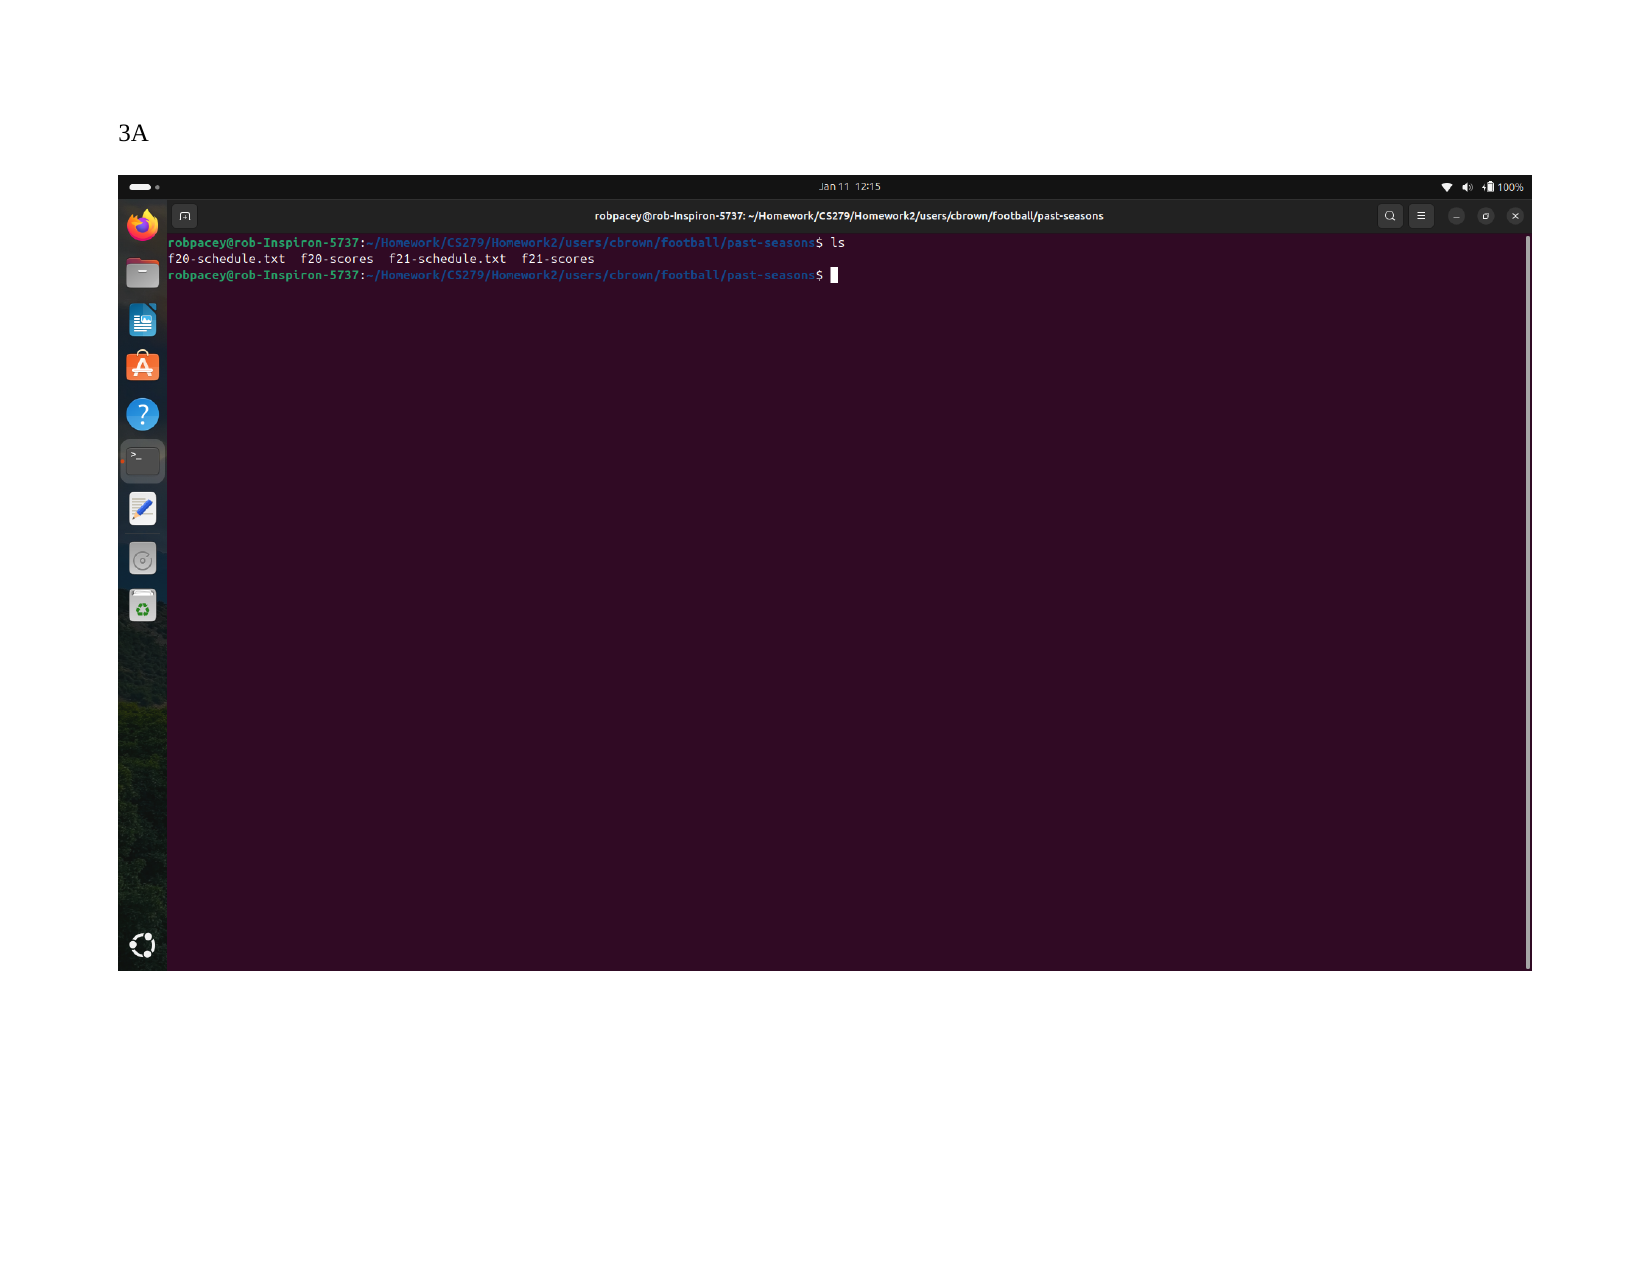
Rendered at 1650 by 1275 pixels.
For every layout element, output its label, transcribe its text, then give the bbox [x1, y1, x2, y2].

picture [118, 175, 1532, 971]
text 3A [118, 118, 1532, 147]
